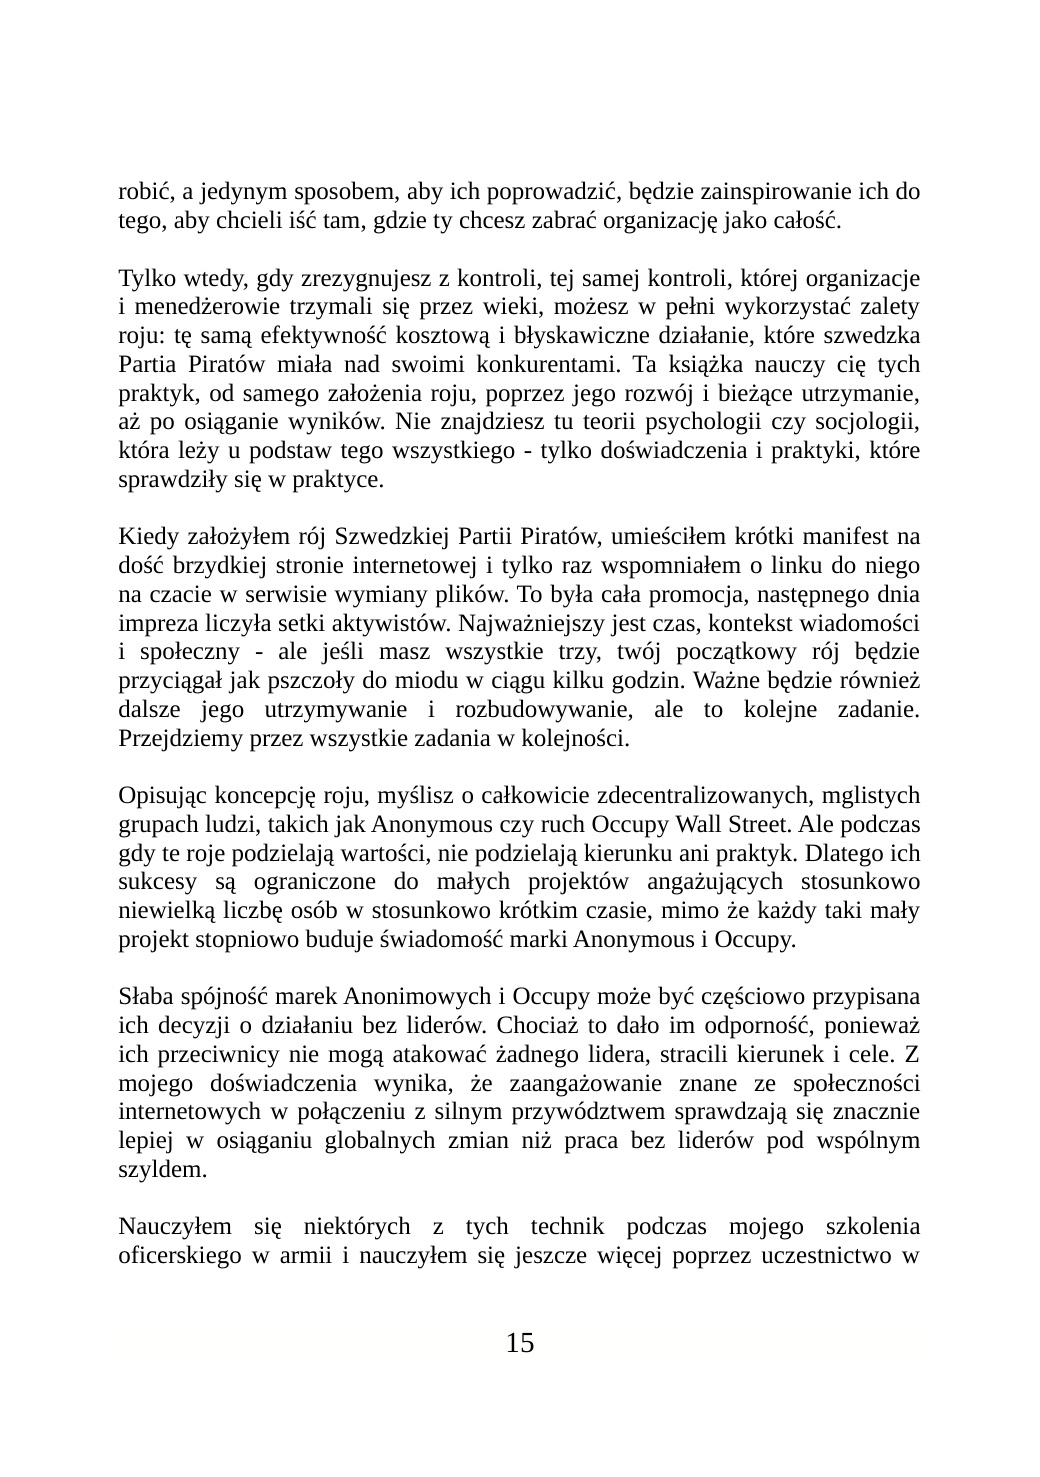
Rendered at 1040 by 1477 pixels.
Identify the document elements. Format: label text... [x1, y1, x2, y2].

text Tylko wtedy, gdy zrezygnujesz z kontroli, tej samej kontroli, której organizacje i menedżerowie trzymali się przez wieki, możesz w pełni wykorzystać zalety roju: tę samą efektywność kosztową i błyskawiczne działanie, które szwedzka Partia Piratów miała nad swoimi konkurentami. Ta książka nauczy cię tych praktyk, od samego założenia roju, poprzez jego rozwój i bieżące utrzymanie, aż po osiąganie wyników. Nie znajdziesz tu teorii psychologii czy socjologii, która leży u podstaw tego wszystkiego - tylko doświadczenia i praktyki, które sprawdziły się w praktyce. [118, 263, 921, 493]
text Słaba spójność marek Anonimowych i Occupy może być częściowo przypisana ich decyzji o działaniu bez liderów. Chociaż to dało im odporność, ponieważ ich przeciwnicy nie mogą atakować żadnego lidera, stracili kierunek i cele. Z mojego doświadczenia wynika, że zaangażowanie znane ze społeczności internetowych w połączeniu z silnym przywództwem sprawdzają się znacznie lepiej w osiąganiu globalnych zmian niż praca bez liderów pod wspólnym szyldem. [118, 981, 921, 1183]
text Opisując koncepcję roju, myślisz o całkowicie zdecentralizowanych, mglistych grupach ludzi, takich jak Anonymous czy ruch Occupy Wall Street. Ale podczas gdy te roje podzielają wartości, nie podzielają kierunku ani praktyk. Dlatego ich sukcesy są ograniczone do małych projektów angażujących stosunkowo niewielką liczbę osób w stosunkowo krótkim czasie, mimo że każdy taki mały projekt stopniowo buduje świadomość marki Anonymous i Occupy. [118, 780, 921, 953]
text Kiedy założyłem rój Szwedzkiej Partii Piratów, umieściłem krótki manifest na dość brzydkiej stronie internetowej i tylko raz wspomniałem o linku do niego na czacie w serwisie wymiany plików. To była cała promocja, następnego dnia impreza liczyła setki aktywistów. Najważniejszy jest czas, kontekst wiadomości i społeczny - ale jeśli masz wszystkie trzy, twój początkowy rój będzie przyciągał jak pszczoły do miodu w ciągu kilku godzin. Ważne będzie również dalsze jego utrzymywanie i rozbudowywanie, ale to kolejne zadanie. Przejdziemy przez wszystkie zadania w kolejności. [118, 521, 921, 751]
text robić, a jedynym sposobem, aby ich poprowadzić, będzie zainspirowanie ich do tego, aby chcieli iść tam, gdzie ty chcesz zabrać organizację jako całość. [118, 176, 921, 234]
text Nauczyłem się niektórych z tych technik podczas mojego szkolenia oficerskiego w armii i nauczyłem się jeszcze więcej poprzez uczestnictwo w [118, 1211, 921, 1269]
